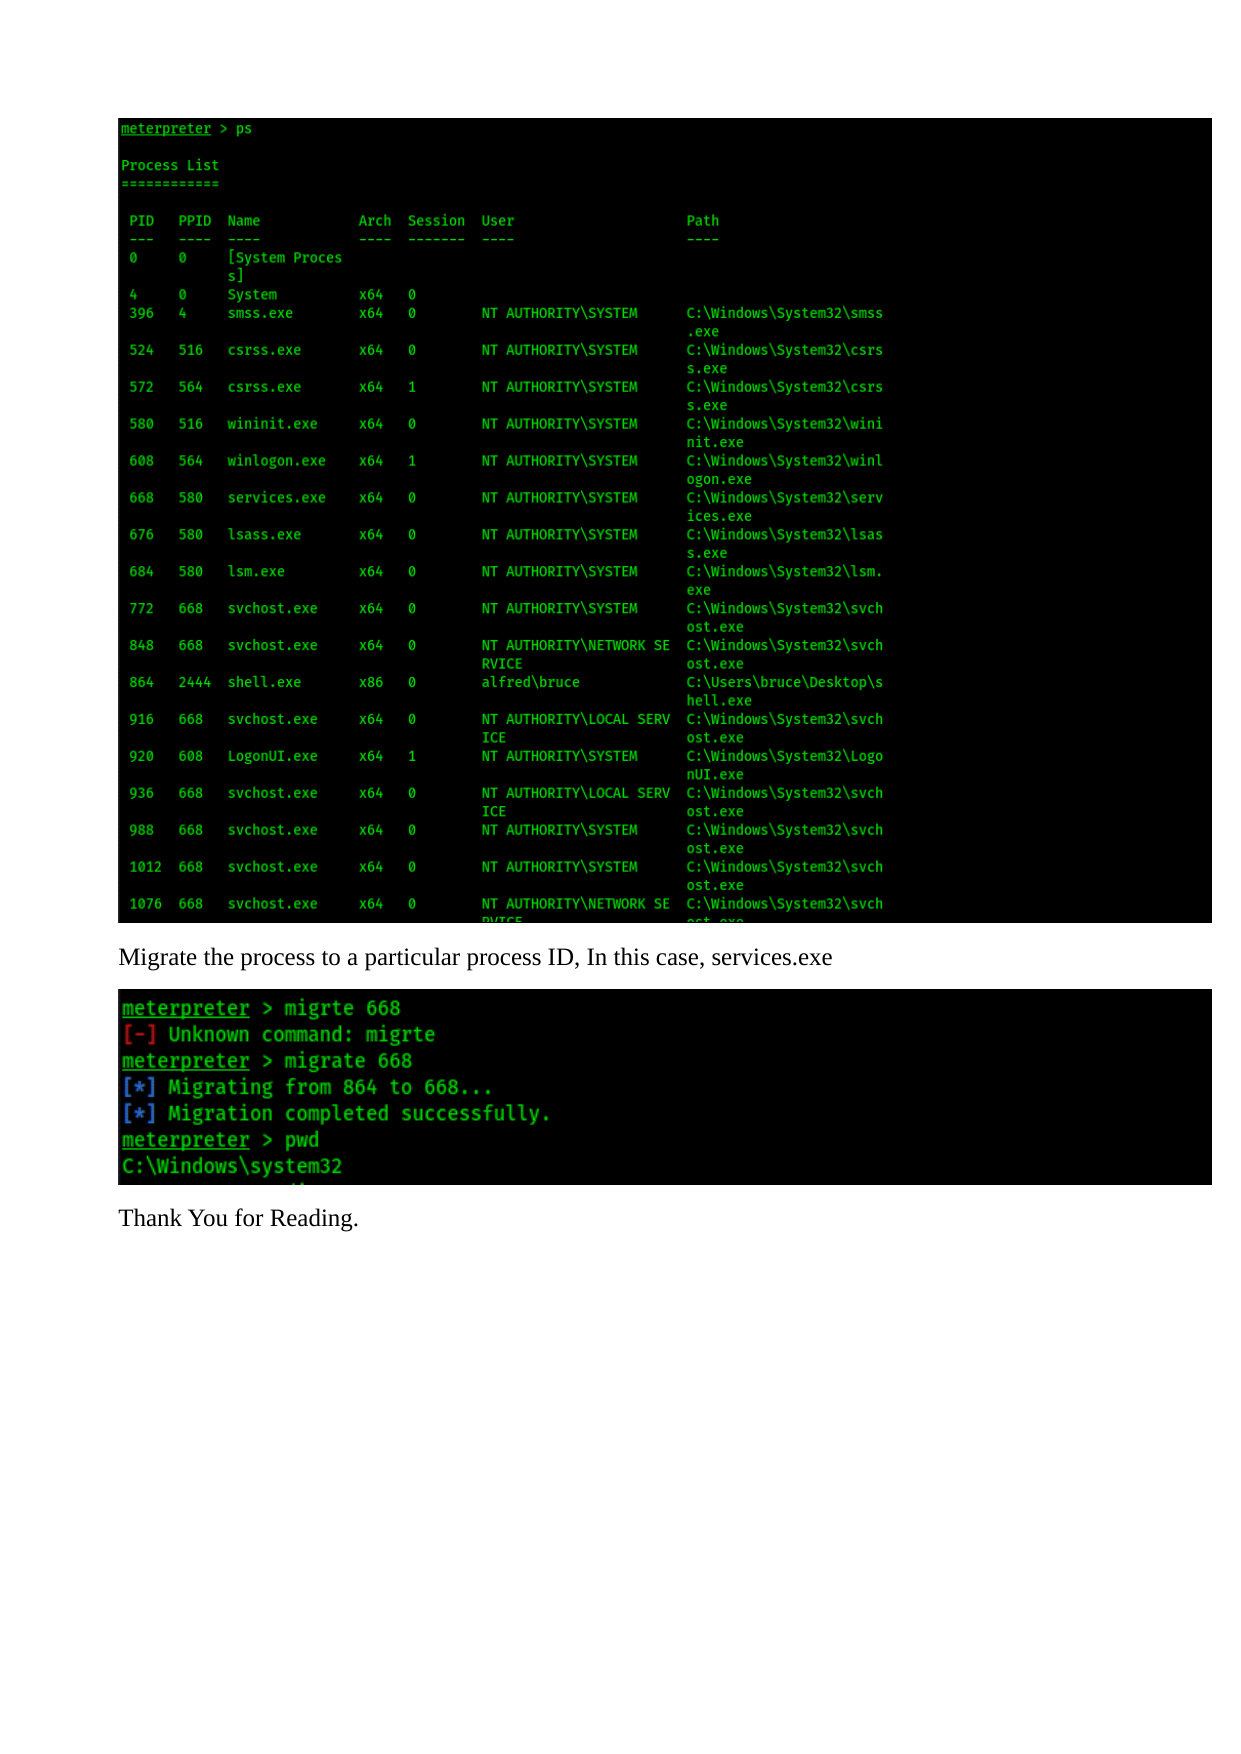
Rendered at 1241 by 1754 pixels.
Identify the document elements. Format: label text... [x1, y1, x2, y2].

text Thank You for Reading. [118, 1203, 1122, 1232]
picture [118, 118, 1212, 923]
picture [118, 989, 1212, 1185]
text Migrate the process to a particular process ID, In this case, services.exe [118, 942, 1122, 970]
